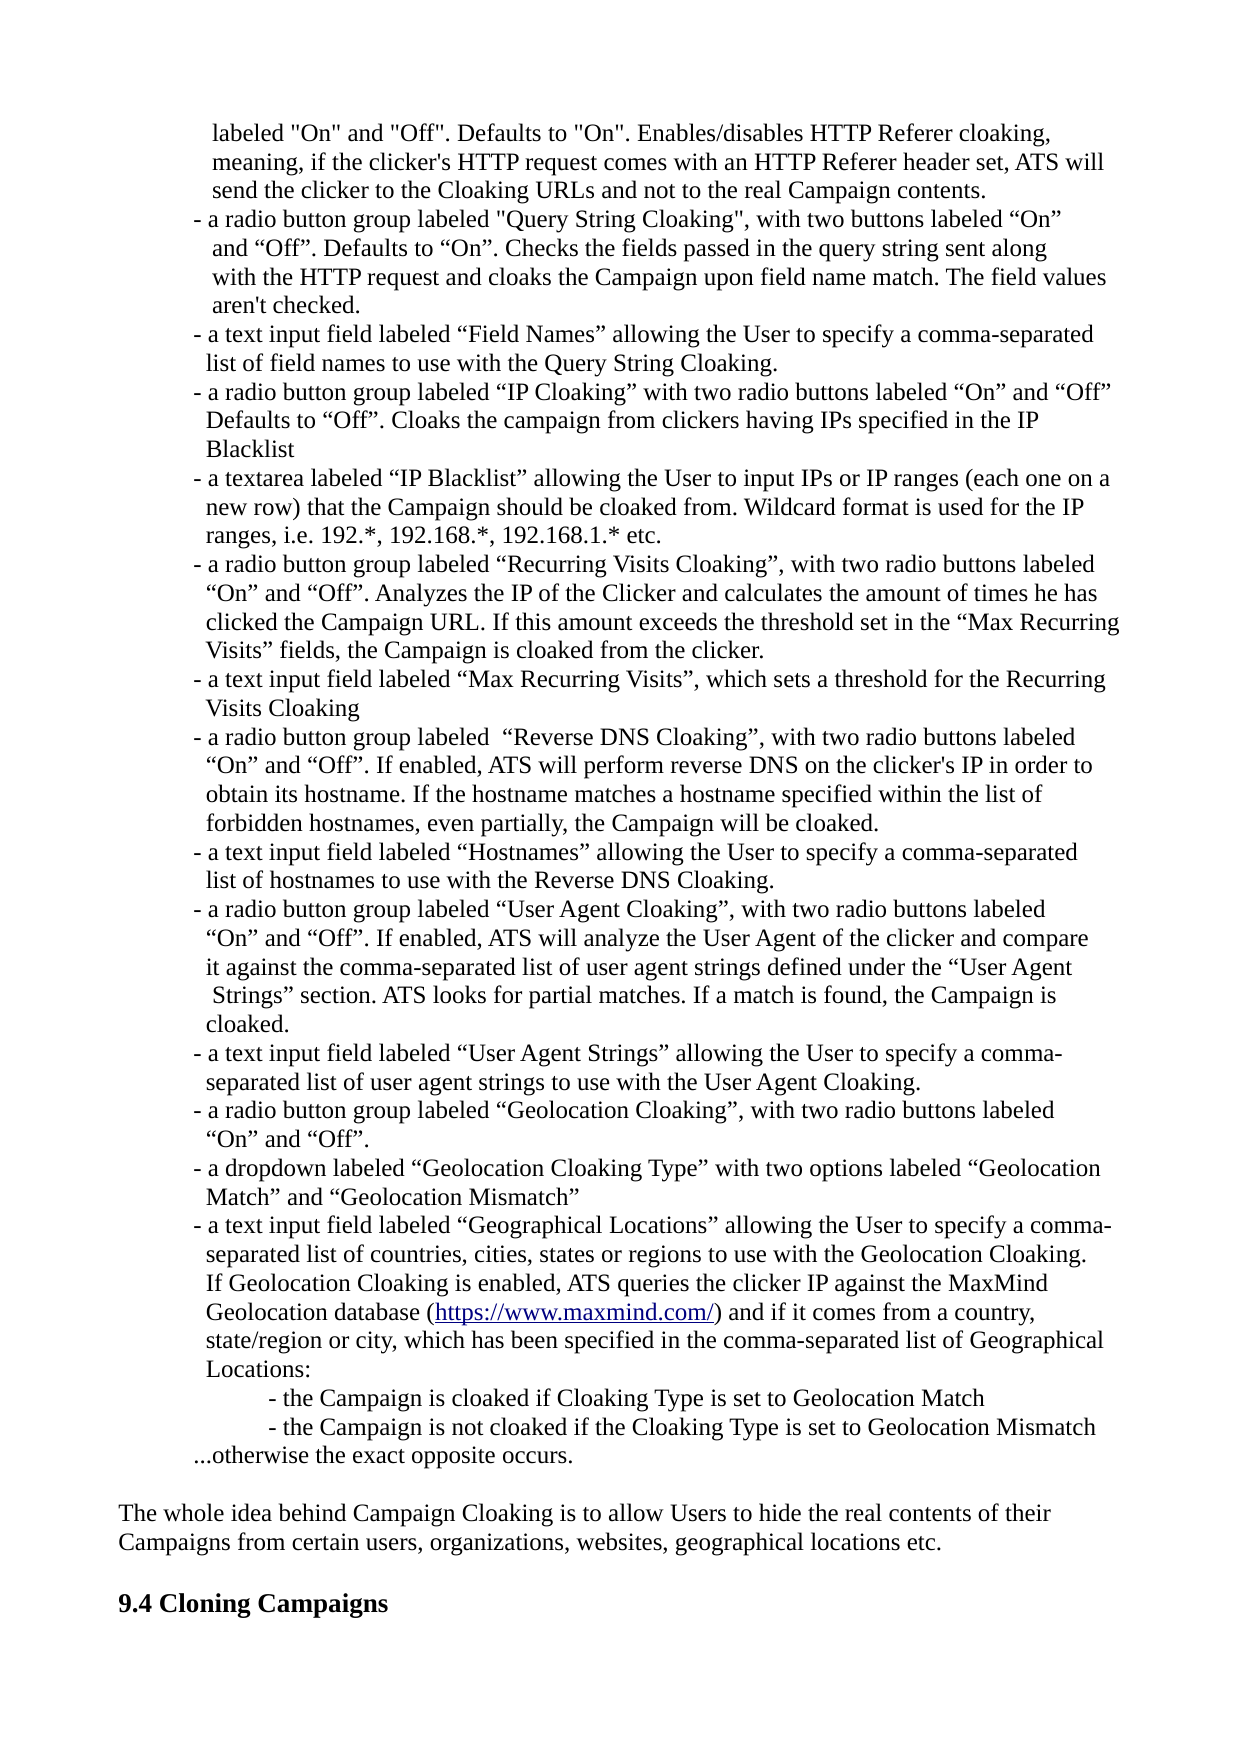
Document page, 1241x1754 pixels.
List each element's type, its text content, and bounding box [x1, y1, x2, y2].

text labeled "On" and "Off". Defaults to "On". Enables/disables HTTP Referer cloaking, meaning, if the clicker's HTTP request comes with an HTTP Referer header set, ATS will send the clicker to the Cloaking URLs and not to the real Campaign contents. - a radio button group labeled "Query String Cloaking", with two buttons labeled “On” and “Off”. Defaults to “On”. Checks the fields passed in the query string sent along with the HTTP request and cloaks the Campaign upon field name match. The field values aren't checked. - a text input field labeled “Field Names” allowing the User to specify a comma-separated list of field names to use with the Query String Cloaking. - a radio button group labeled “IP Cloaking” with two radio buttons labeled “On” and “Off” Defaults to “Off”. Cloaks the campaign from clickers having IPs specified in the IP Blacklist - a textarea labeled “IP Blacklist” allowing the User to input IPs or IP ranges (each one on a new row) that the Campaign should be cloaked from. Wildcard format is used for the IP ranges, i.e. 192.*, 192.168.*, 192.168.1.* etc. - a radio button group labeled “Recurring Visits Cloaking”, with two radio buttons labeled “On” and “Off”. Analyzes the IP of the Clicker and calculates the amount of times he has clicked the Campaign URL. If this amount exceeds the threshold set in the “Max Recurring Visits” fields, the Campaign is cloaked from the clicker. - a text input field labeled “Max Recurring Visits”, which sets a threshold for the Recurring Visits Cloaking - a radio button group labeled “Reverse DNS Cloaking”, with two radio buttons labeled “On” and “Off”. If enabled, ATS will perform reverse DNS on the clicker's IP in order to obtain its hostname. If the hostname matches a hostname specified within the list of forbidden hostnames, even partially, the Campaign will be cloaked. - a text input field labeled “Hostnames” allowing the User to specify a comma-separated list of hostnames to use with the Reverse DNS Cloaking. - a radio button group labeled “User Agent Cloaking”, with two radio buttons labeled “On” and “Off”. If enabled, ATS will analyze the User Agent of the clicker and compare it against the comma-separated list of user agent strings defined under the “User Agent Strings” section. ATS looks for partial matches. If a match is found, the Campaign is cloaked. - a text input field labeled “User Agent Strings” allowing the User to specify a comma- separated list of user agent strings to use with the User Agent Cloaking. - a radio button group labeled “Geolocation Cloaking”, with two radio buttons labeled “On” and “Off”. - a dropdown labeled “Geolocation Cloaking Type” with two options labeled “Geolocation Match” and “Geolocation Mismatch” - a text input field labeled “Geographical Locations” allowing the User to specify a comma- separated list of countries, cities, states or regions to use with the Geolocation Cloaking. If Geolocation Cloaking is enabled, ATS queries the clicker IP against the MaxMind Geolocation database (https://www.maxmind.com/) and if it comes from a country, state/region or city, which has been specified in the comma-separated list of Geographical Locations: - the Campaign is cloaked if Cloaking Type is set to Geolocation Match - the Campaign is not cloaked if the Cloaking Type is set to Geolocation Mismatch ...otherwise the exact opposite occurs. The whole idea behind Campaign Cloaking is to allow Users to hide the real contents of their Campaigns from certain users, organizations, websites, geographical locations etc. 9.4 Cloning Campaigns [118, 118, 1122, 1618]
